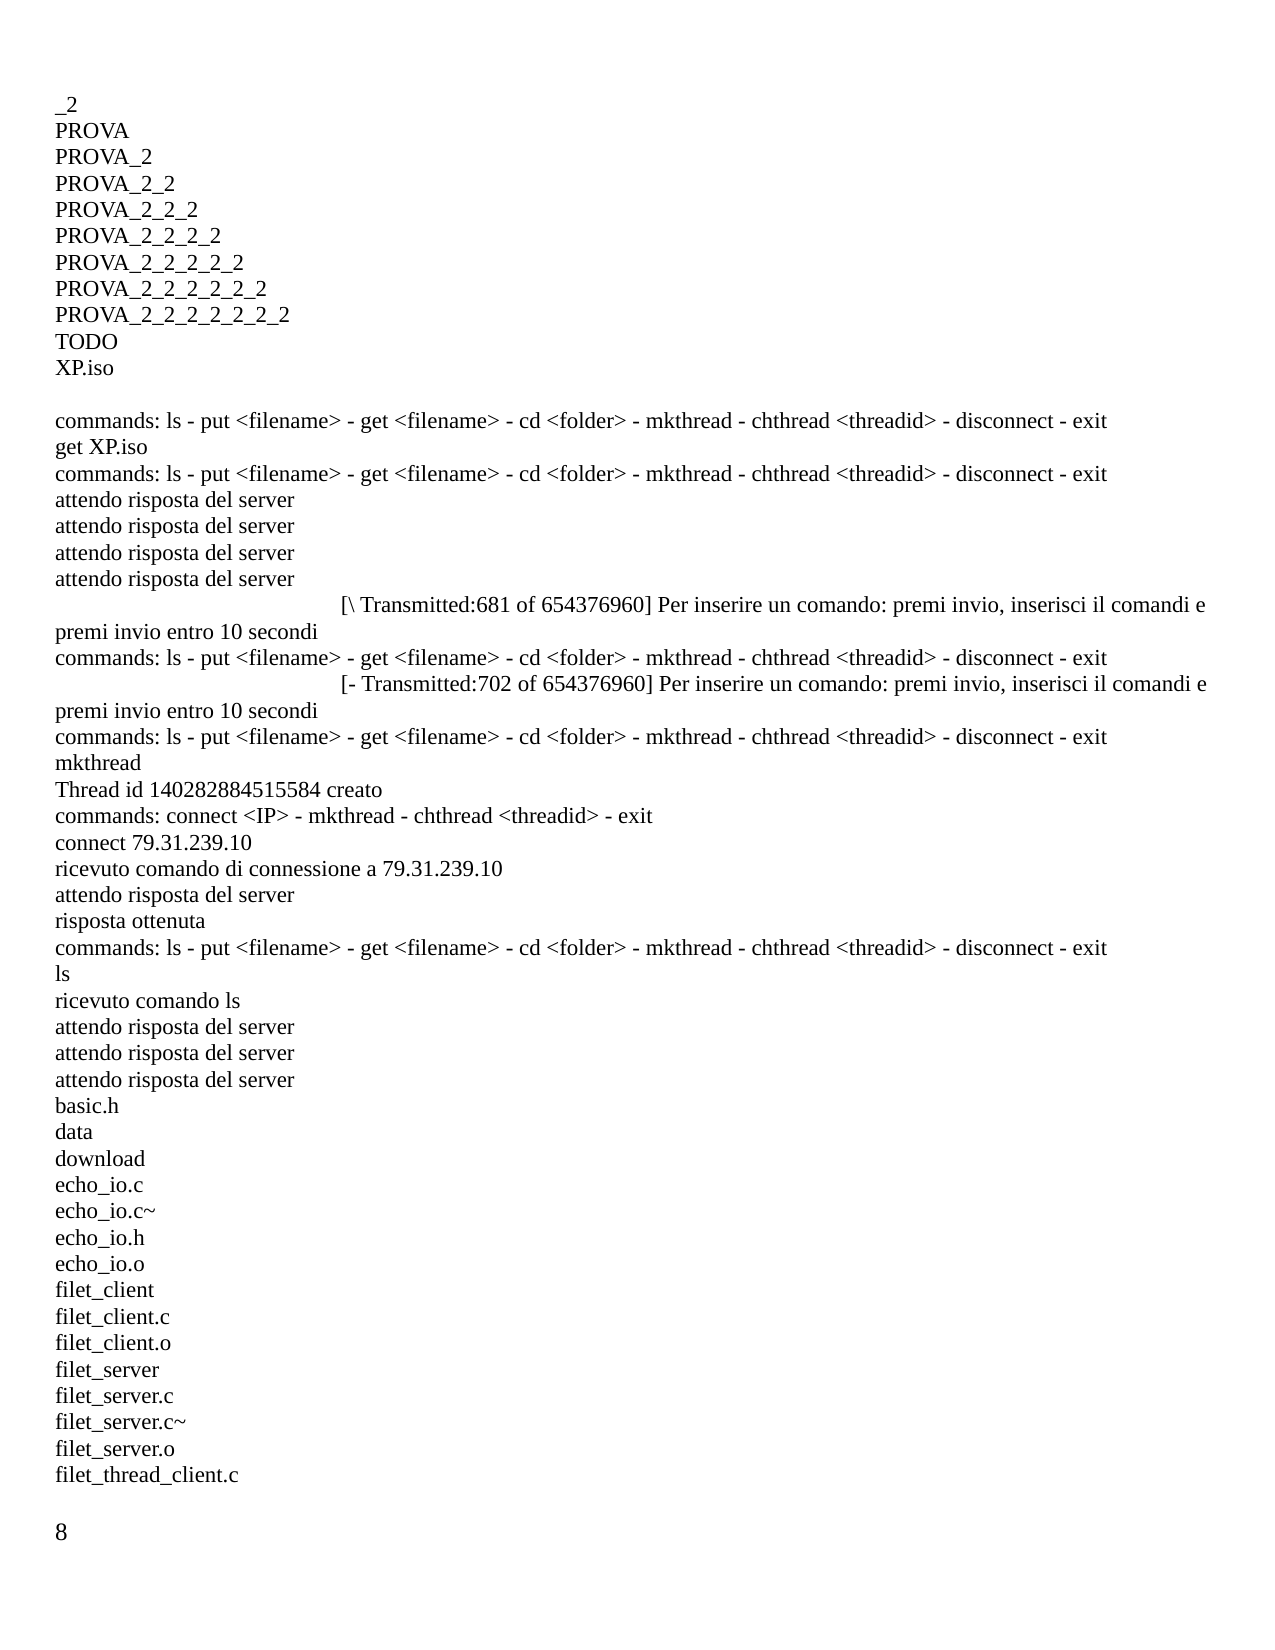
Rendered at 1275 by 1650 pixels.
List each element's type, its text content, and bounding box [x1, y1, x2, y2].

text filet_server.o [55, 1435, 1227, 1461]
text ricevuto comando ls [55, 987, 1227, 1013]
text echo_io.c~ [55, 1197, 1227, 1224]
text filet_client.o [55, 1329, 1227, 1356]
text TODO [55, 328, 1227, 354]
text PROVA_2_2_2_2_2 [55, 249, 1227, 275]
text PROVA_2_2_2 [55, 196, 1227, 222]
text filet_client.c [55, 1303, 1227, 1329]
text attendo risposta del server [55, 512, 1227, 539]
text commands: ls - put <filename> - get <filename> - cd <folder> - mkthread - chthread <threadid> - disconnect - exit [55, 723, 1227, 749]
text ricevuto comando di connessione a 79.31.239.10 [55, 855, 1227, 881]
text attendo risposta del server [55, 1013, 1227, 1039]
text filet_server [55, 1356, 1227, 1382]
text commands: ls - put <filename> - get <filename> - cd <folder> - mkthread - chthread <threadid> - disconnect - exit [55, 644, 1227, 670]
text commands: ls - put <filename> - get <filename> - cd <folder> - mkthread - chthread <threadid> - disconnect - exit [55, 459, 1227, 486]
text attendo risposta del server [55, 486, 1227, 512]
text PROVA_2 [55, 143, 1227, 170]
text connect 79.31.239.10 [55, 828, 1227, 855]
text data [55, 1118, 1227, 1145]
text PROVA_2_2_2_2_2_2_2 [55, 301, 1227, 328]
text echo_io.o [55, 1250, 1227, 1277]
text PROVA_2_2 [55, 170, 1227, 196]
text risposta ottenuta [55, 908, 1227, 934]
text download [55, 1145, 1227, 1171]
text XP.iso [55, 354, 1227, 381]
text attendo risposta del server [55, 881, 1227, 908]
text filet_client [55, 1277, 1227, 1303]
text PROVA_2_2_2_2 [55, 222, 1227, 249]
text echo_io.h [55, 1224, 1227, 1250]
text filet_server.c~ [55, 1408, 1227, 1435]
text attendo risposta del server [55, 1039, 1227, 1066]
text mkthread [55, 749, 1227, 776]
text ls [55, 960, 1227, 987]
text attendo risposta del server [55, 539, 1227, 565]
text commands: ls - put <filename> - get <filename> - cd <folder> - mkthread - chthread <threadid> - disconnect - exit [55, 407, 1227, 433]
text basic.h [55, 1092, 1227, 1118]
text filet_server.c [55, 1382, 1227, 1408]
text PROVA [55, 117, 1227, 143]
text Thread id 140282884515584 creato [55, 776, 1227, 802]
text filet_thread_client.c [55, 1461, 1227, 1487]
text echo_io.c [55, 1171, 1227, 1197]
text [\ Transmitted:681 of 654376960] Per inserire un comando: premi invio, inserisci il comandi e premi invio entro 10 secondi [55, 591, 1227, 644]
text PROVA_2_2_2_2_2_2 [55, 275, 1227, 301]
text _2 [55, 91, 1227, 117]
text get XP.iso [55, 433, 1227, 459]
text commands: connect <IP> - mkthread - chthread <threadid> - exit [55, 802, 1227, 828]
text attendo risposta del server [55, 565, 1227, 591]
text attendo risposta del server [55, 1066, 1227, 1092]
text [- Transmitted:702 of 654376960] Per inserire un comando: premi invio, inserisci il comandi e premi invio entro 10 secondi [55, 670, 1227, 723]
text commands: ls - put <filename> - get <filename> - cd <folder> - mkthread - chthread <threadid> - disconnect - exit [55, 934, 1227, 960]
